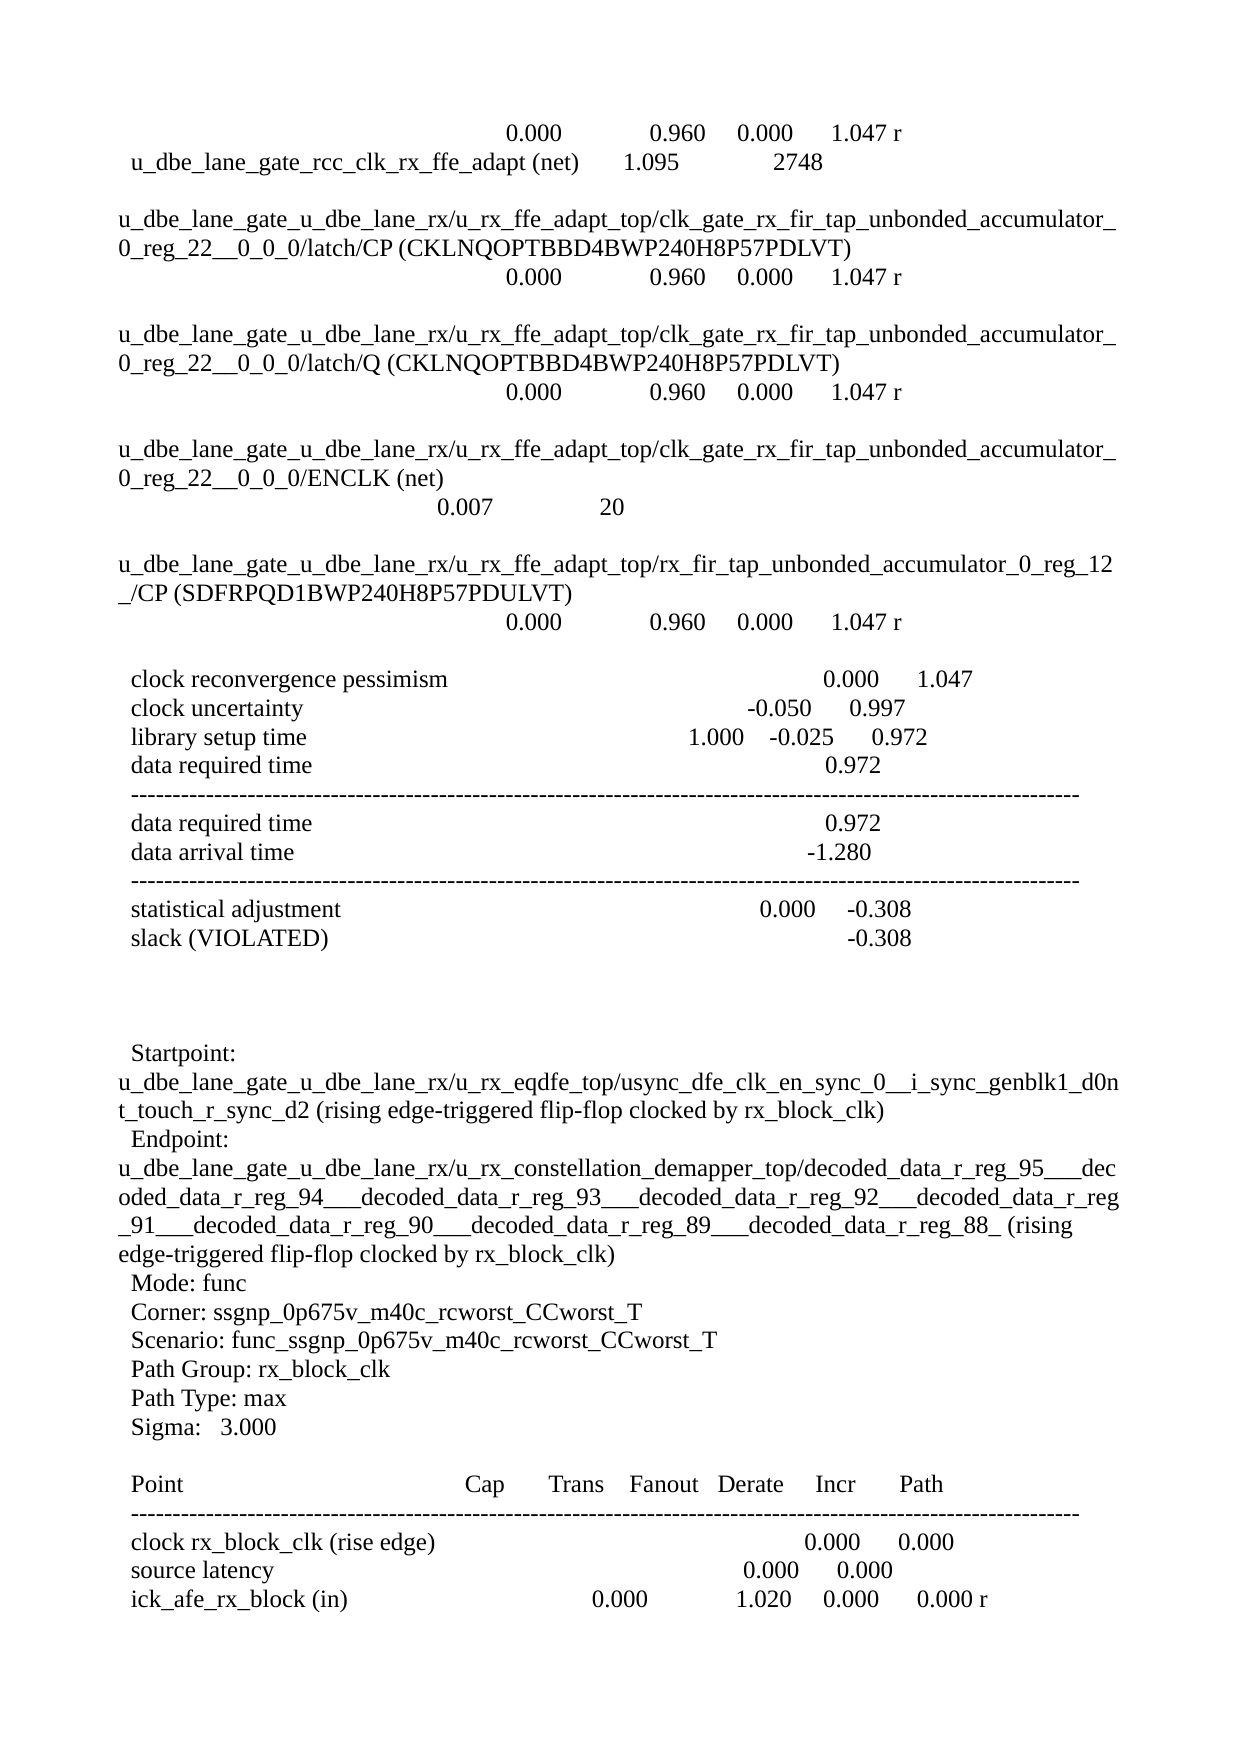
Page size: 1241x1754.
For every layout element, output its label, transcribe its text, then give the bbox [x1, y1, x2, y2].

text Endpoint: u_dbe_lane_gate_u_dbe_lane_rx/u_rx_constellation_demapper_top/decoded_data_r_reg_95___decoded_data_r_reg_94___decoded_data_r_reg_93___decoded_data_r_reg_92___decoded_data_r_reg_91___decoded_data_r_reg_90___decoded_data_r_reg_89___decoded_data_r_reg_88_ (rising edge-triggered flip-flop clocked by rx_block_clk) [118, 1124, 1122, 1268]
text Path Type: max [118, 1383, 1122, 1412]
text statistical adjustment 0.000 -0.308 [118, 894, 1122, 923]
text u_dbe_lane_gate_u_dbe_lane_rx/u_rx_ffe_adapt_top/clk_gate_rx_fir_tap_unbonded_accumulator_0_reg_22__0_0_0/latch/CP (CKLNQOPTBBD4BWP240H8P57PDLVT) [118, 176, 1122, 262]
text ------------------------------------------------------------------------------------------------------------------ [118, 779, 1122, 808]
text clock rx_block_clk (rise edge) 0.000 0.000 [118, 1527, 1122, 1556]
text Mode: func [118, 1268, 1122, 1297]
text u_dbe_lane_gate_rcc_clk_rx_ffe_adapt (net) 1.095 2748 [118, 147, 1122, 176]
text Corner: ssgnp_0p675v_m40c_rcworst_CCworst_T [118, 1297, 1122, 1326]
text ick_afe_rx_block (in) 0.000 1.020 0.000 0.000 r [118, 1584, 1122, 1613]
text source latency 0.000 0.000 [118, 1556, 1122, 1584]
text data required time 0.972 [118, 751, 1122, 779]
text data arrival time -1.280 [118, 837, 1122, 866]
text 0.000 0.960 0.000 1.047 r [118, 118, 1122, 147]
text u_dbe_lane_gate_u_dbe_lane_rx/u_rx_ffe_adapt_top/clk_gate_rx_fir_tap_unbonded_accumulator_0_reg_22__0_0_0/ENCLK (net) [118, 406, 1122, 492]
text Scenario: func_ssgnp_0p675v_m40c_rcworst_CCworst_T [118, 1326, 1122, 1354]
text 0.000 0.960 0.000 1.047 r [118, 377, 1122, 406]
text 0.000 0.960 0.000 1.047 r [118, 607, 1122, 636]
text library setup time 1.000 -0.025 0.972 [118, 722, 1122, 751]
text clock reconvergence pessimism 0.000 1.047 [118, 664, 1122, 693]
text ------------------------------------------------------------------------------------------------------------------ [118, 1498, 1122, 1527]
text 0.007 20 [118, 492, 1122, 521]
text 0.000 0.960 0.000 1.047 r [118, 262, 1122, 291]
text clock uncertainty -0.050 0.997 [118, 693, 1122, 722]
text slack (VIOLATED) -0.308 [118, 923, 1122, 952]
text data required time 0.972 [118, 808, 1122, 837]
text Point Cap Trans Fanout Derate Incr Path [118, 1469, 1122, 1498]
text ------------------------------------------------------------------------------------------------------------------ [118, 866, 1122, 894]
text Path Group: rx_block_clk [118, 1354, 1122, 1383]
text Startpoint: u_dbe_lane_gate_u_dbe_lane_rx/u_rx_eqdfe_top/usync_dfe_clk_en_sync_0__i_sync_genblk1_d0nt_touch_r_sync_d2 (rising edge-triggered flip-flop clocked by rx_block_clk) [118, 1038, 1122, 1124]
text Sigma: 3.000 [118, 1412, 1122, 1441]
text u_dbe_lane_gate_u_dbe_lane_rx/u_rx_ffe_adapt_top/clk_gate_rx_fir_tap_unbonded_accumulator_0_reg_22__0_0_0/latch/Q (CKLNQOPTBBD4BWP240H8P57PDLVT) [118, 291, 1122, 377]
text u_dbe_lane_gate_u_dbe_lane_rx/u_rx_ffe_adapt_top/rx_fir_tap_unbonded_accumulator_0_reg_12_/CP (SDFRPQD1BWP240H8P57PDULVT) [118, 521, 1122, 607]
